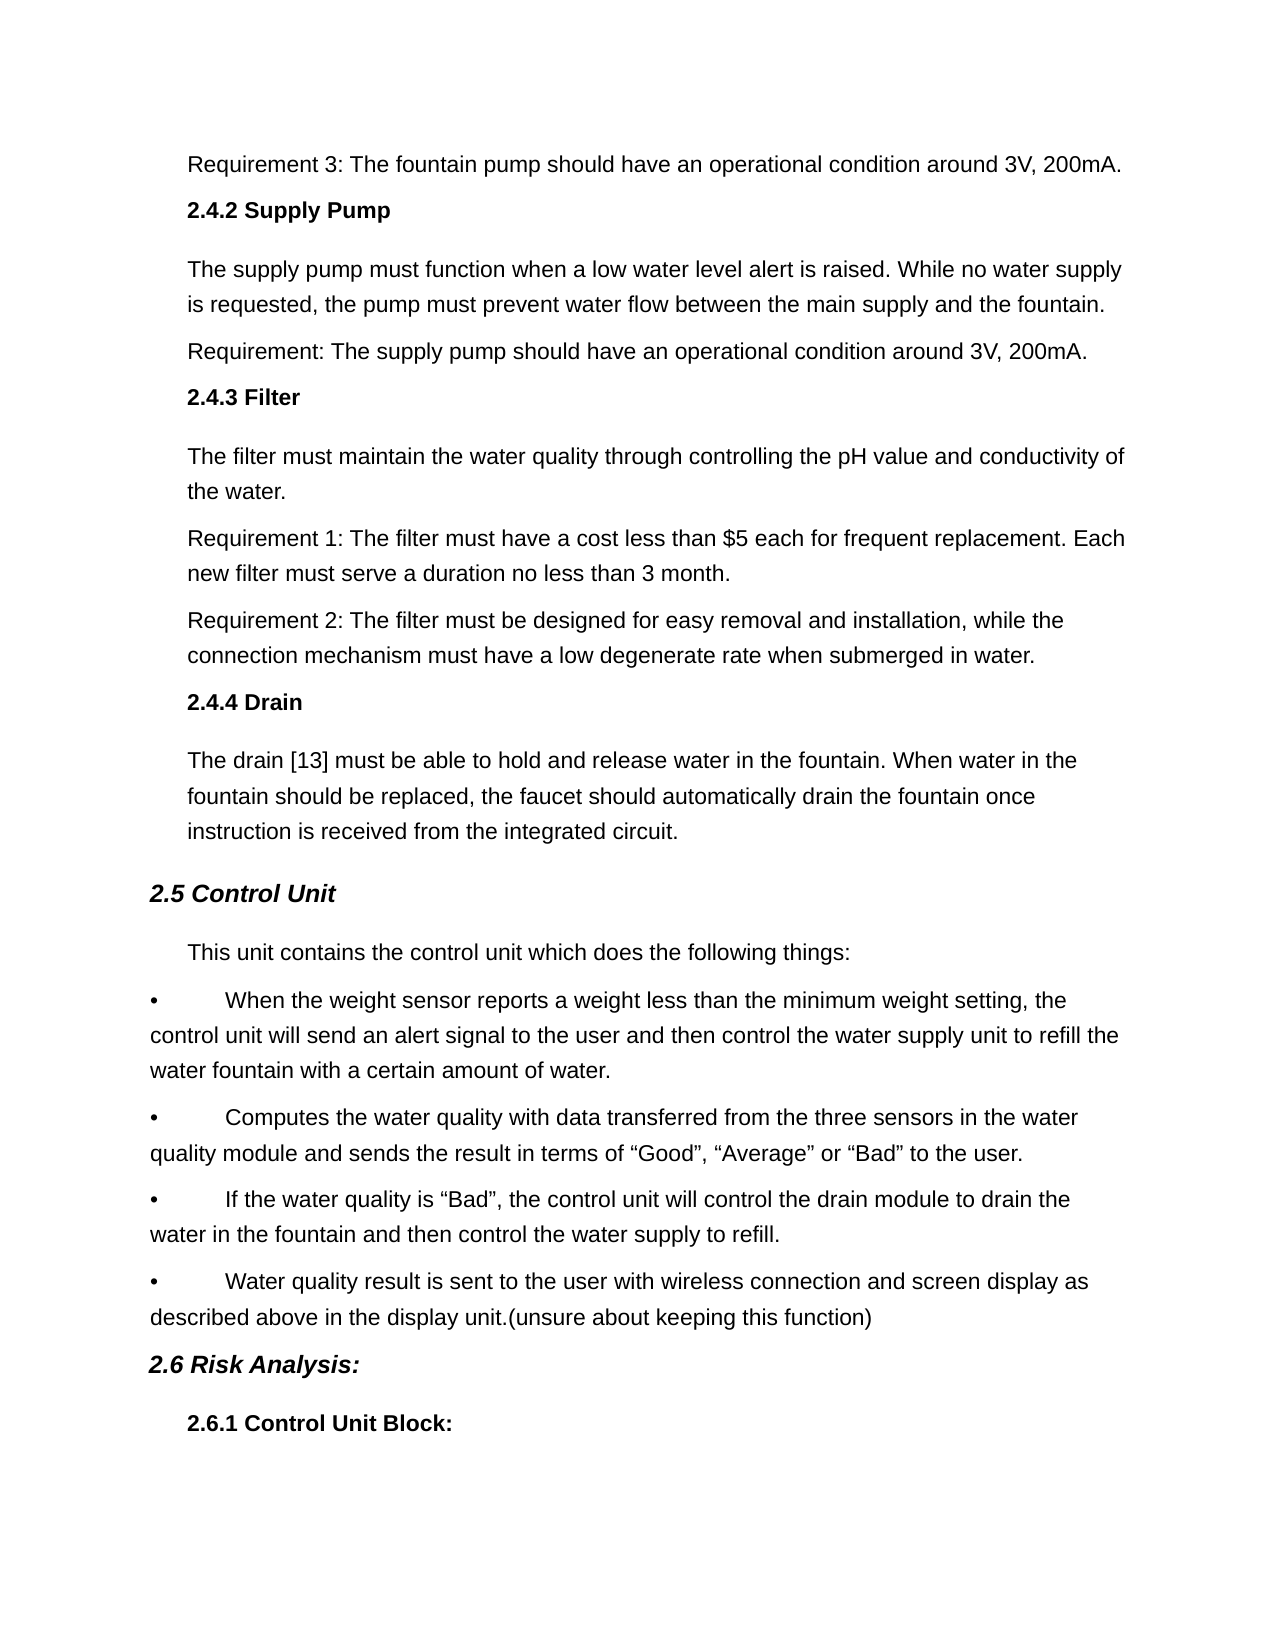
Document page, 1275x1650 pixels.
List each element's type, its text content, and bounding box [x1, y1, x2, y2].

list If the water quality is “Bad”, the control unit will control the drain module to drain the water in the fountain and then control the water supply to refill. [150, 1186, 1126, 1248]
text 2.4.2 Supply Pump [187, 197, 1182, 223]
text The drain [13] must be able to hold and release water in the fountain. When water in the fountain should be replaced, the faucet should automatically drain the fountain once instruction is received from the integrated circuit. [187, 747, 1126, 844]
text Requirement: The supply pump should have an operational condition around 3V, 200mA. [187, 338, 1126, 364]
text 2.6 Risk Analysis: [148, 1350, 1182, 1379]
list Computes the water quality with data transferred from the three sensors in the water quality module and sends the result in terms of “Good”, “Average” or “Bad” to the user. [150, 1104, 1126, 1166]
text The filter must maintain the water quality through controlling the pH value and conductivity of the water. [187, 443, 1126, 504]
text Requirement 2: The filter must be designed for easy removal and installation, while the connection mechanism must have a low degenerate rate when submerged in water. [187, 607, 1126, 668]
text 2.5 Control Unit [149, 879, 1182, 908]
list Water quality result is sent to the user with wireless connection and screen display as described above in the display unit.(unsure about keeping this function) [150, 1268, 1126, 1330]
text Requirement 3: The fountain pump should have an operational condition around 3V, 200mA. [187, 151, 1126, 177]
text 2.4.4 Drain [187, 689, 1182, 715]
text 2.6.1 Control Unit Block: [187, 1410, 1182, 1437]
text Requirement 1: The filter must have a cost less than $5 each for frequent replacement. Each new filter must serve a duration no less than 3 month. [187, 525, 1126, 586]
text This unit contains the control unit which does the following things: [187, 939, 1126, 966]
list When the weight sensor reports a weight less than the minimum weight setting, the control unit will send an alert signal to the user and then control the water supply unit to refill the water fountain with a certain amount of water. [150, 987, 1126, 1084]
text The supply pump must function when a low water level alert is raised. While no water supply is requested, the pump must prevent water flow between the main supply and the fountain. [187, 256, 1126, 317]
text 2.4.3 Filter [187, 384, 1182, 410]
